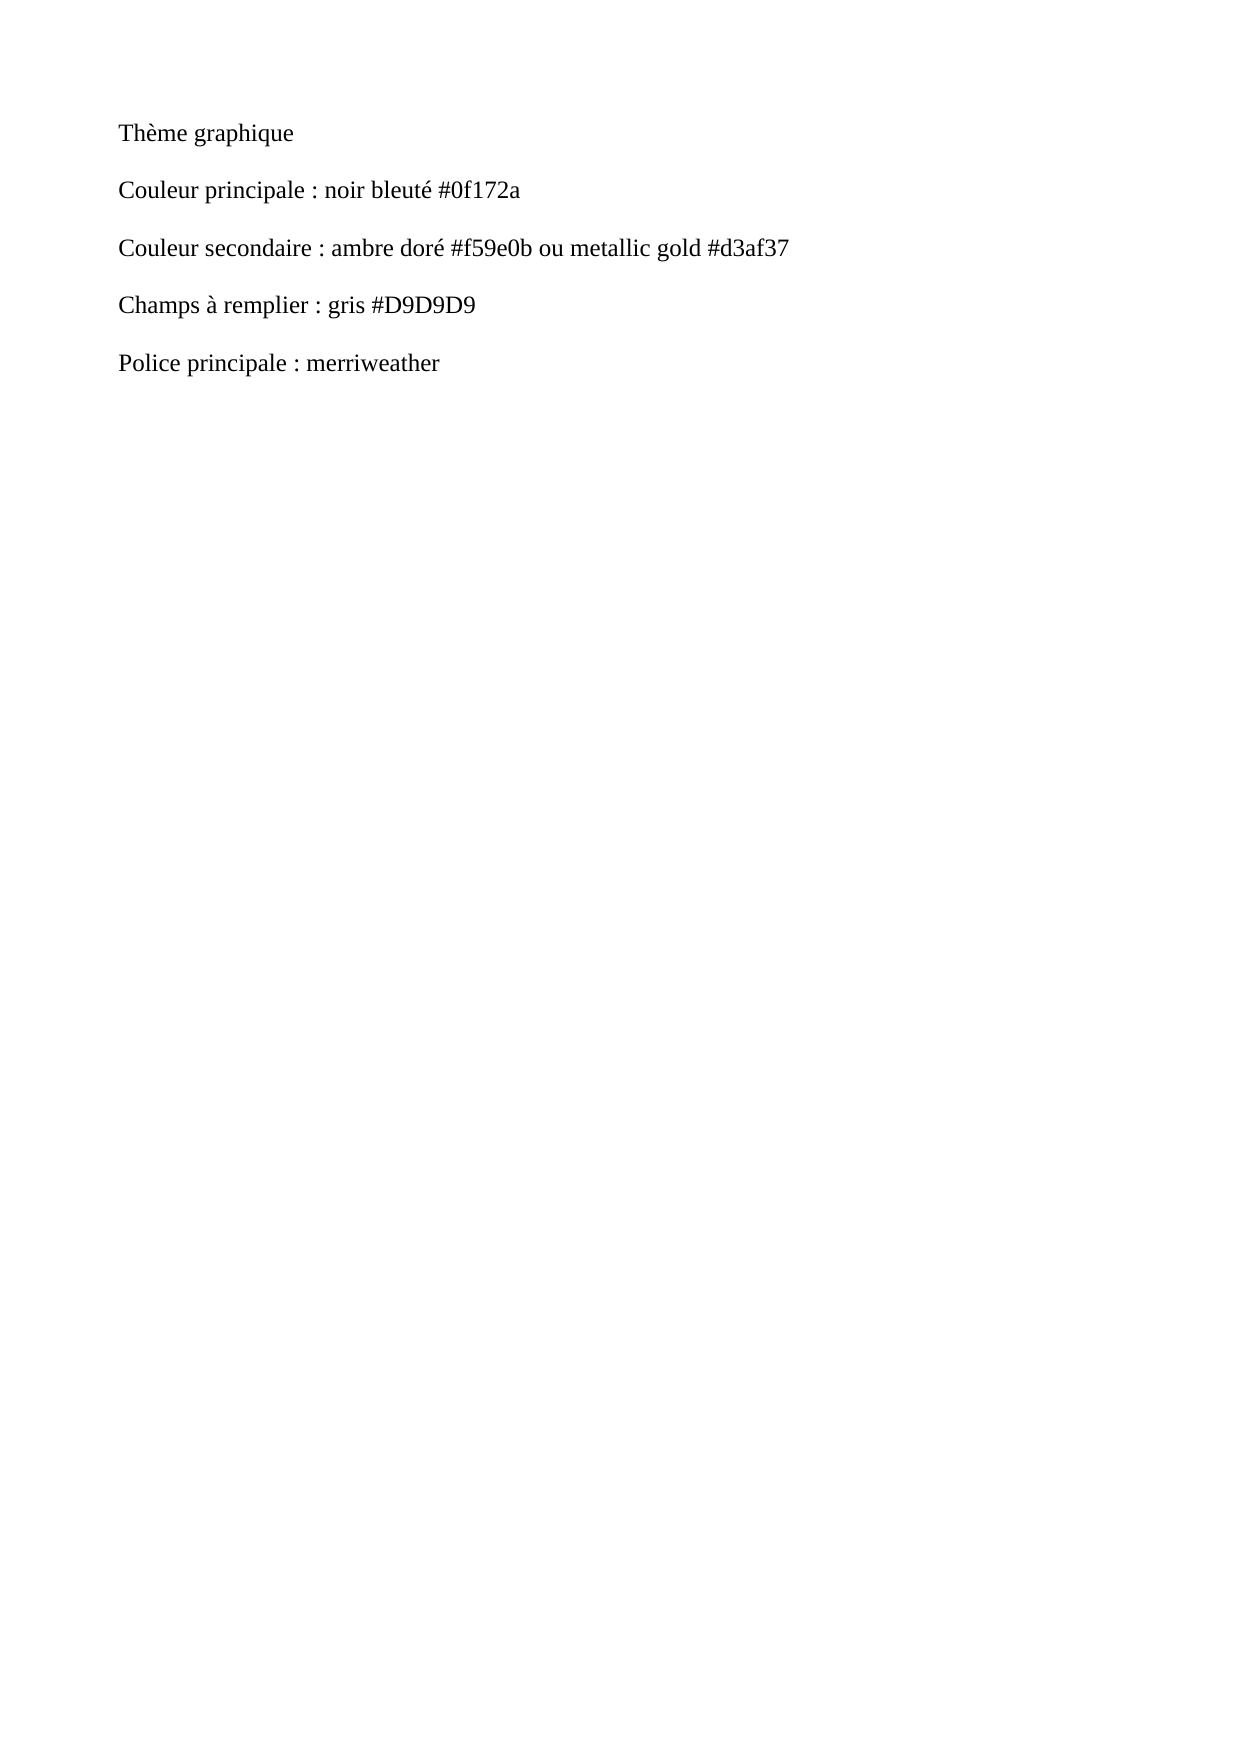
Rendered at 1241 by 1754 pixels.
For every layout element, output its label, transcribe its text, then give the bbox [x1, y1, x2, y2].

text Champs à remplier : gris #D9D9D9 [118, 291, 1122, 319]
text Couleur secondaire : ambre doré #f59e0b ou metallic gold #d3af37 [118, 233, 1122, 262]
text Thème graphique [118, 118, 1122, 147]
text Police principale : merriweather [118, 348, 1122, 377]
text Couleur principale : noir bleuté #0f172a [118, 176, 1122, 204]
